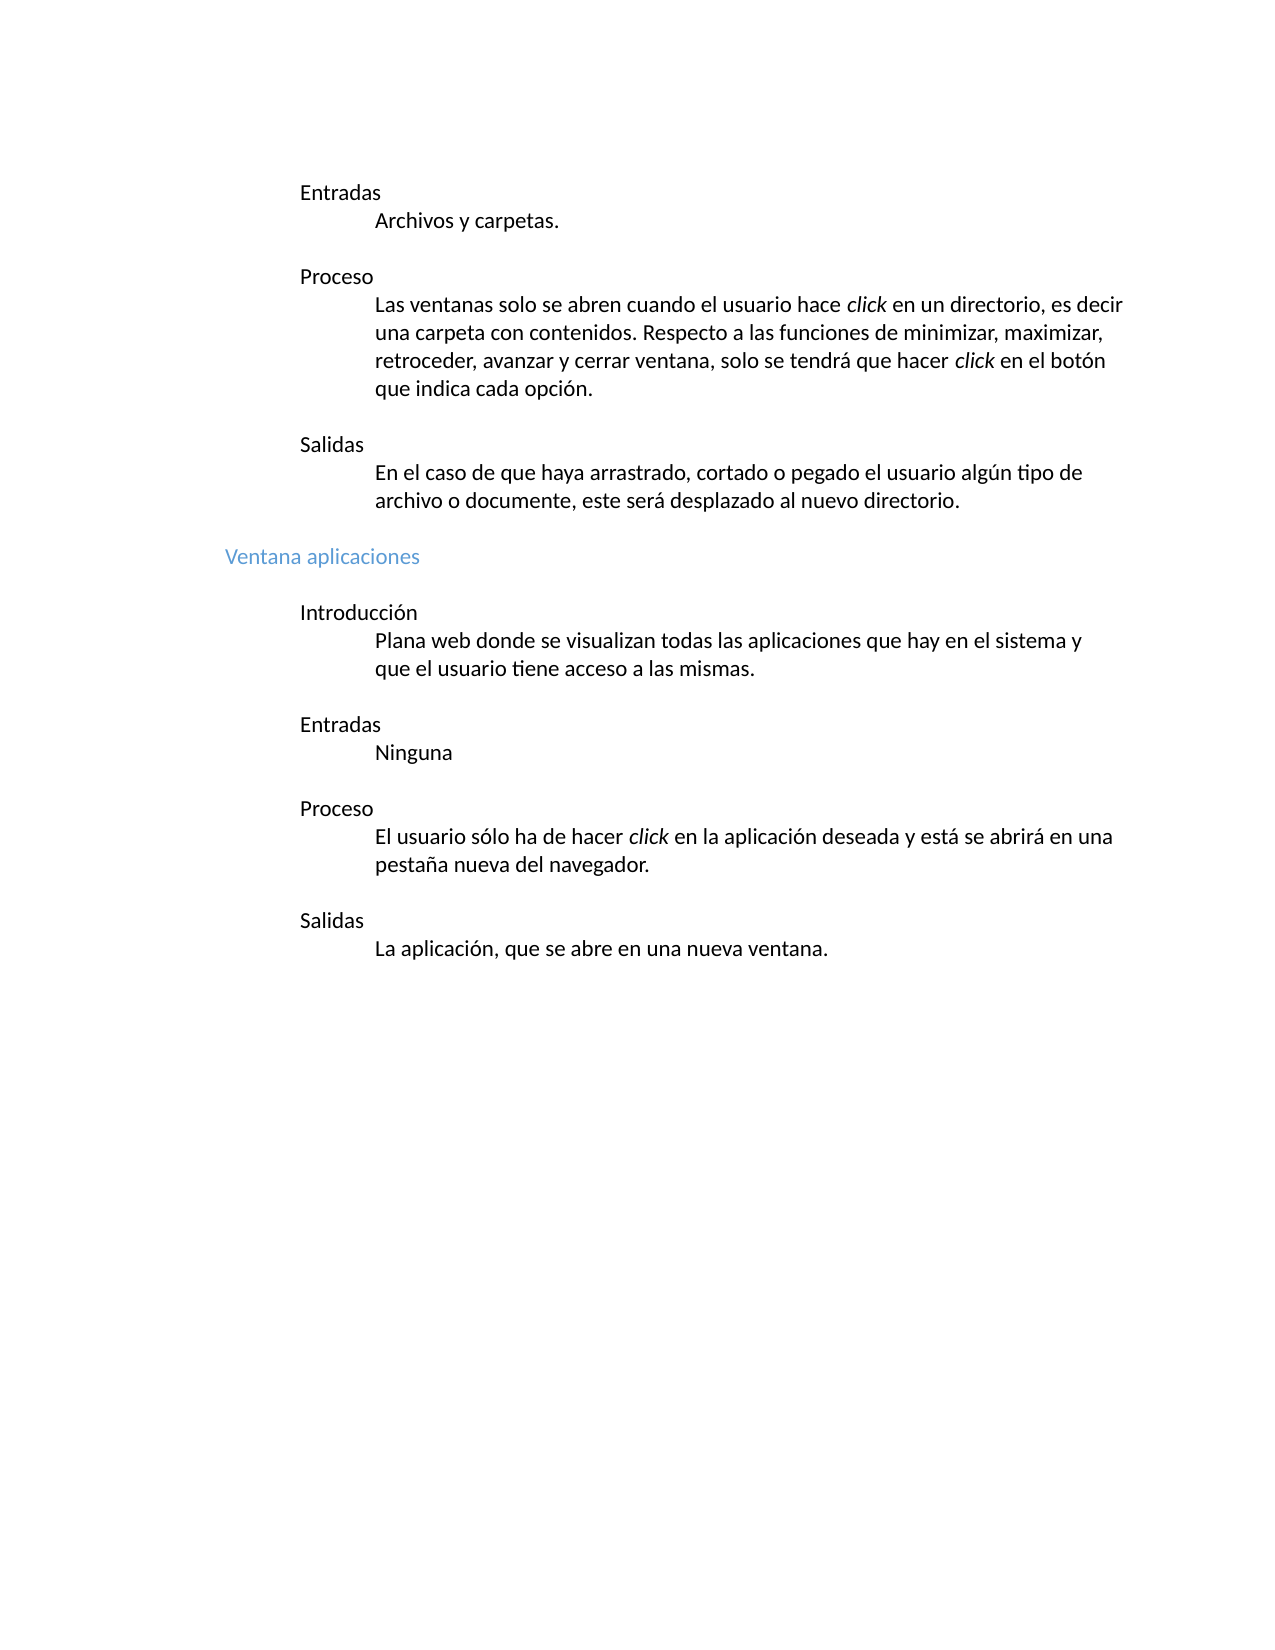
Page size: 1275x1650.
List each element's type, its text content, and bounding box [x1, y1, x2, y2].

text Entradas [150, 178, 1125, 206]
text Plana web donde se visualizan todas las aplicaciones que hay en el sistema y [150, 626, 1125, 654]
text Proceso [150, 262, 1125, 290]
text El usuario sólo ha de hacer click en la aplicación deseada y está se abrirá en una [150, 822, 1125, 851]
text pestaña nueva del navegador. [300, 851, 1125, 878]
text En el caso de que haya arrastrado, cortado o pegado el usuario algún tipo de archivo o documente, este será desplazado al nuevo directorio. [375, 458, 1125, 514]
text Introducción [150, 598, 1125, 626]
text La aplicación, que se abre en una nueva ventana. [150, 934, 1125, 963]
text Ninguna [150, 738, 1125, 766]
text Salidas [150, 907, 1125, 934]
text Salidas [150, 430, 1125, 458]
text Ventana aplicaciones [150, 542, 1125, 570]
text Entradas [150, 710, 1125, 738]
text Archivos y carpetas. [150, 206, 1125, 234]
text Proceso [150, 794, 1125, 822]
text Las ventanas solo se abren cuando el usuario hace click en un directorio, es decir [150, 290, 1125, 318]
text una carpeta con contenidos. Respecto a las funciones de minimizar, maximizar, retroceder, avanzar y cerrar ventana, solo se tendrá que hacer click en el botón que indica cada opción. [375, 318, 1125, 402]
text que el usuario tiene acceso a las mismas. [150, 654, 1125, 682]
